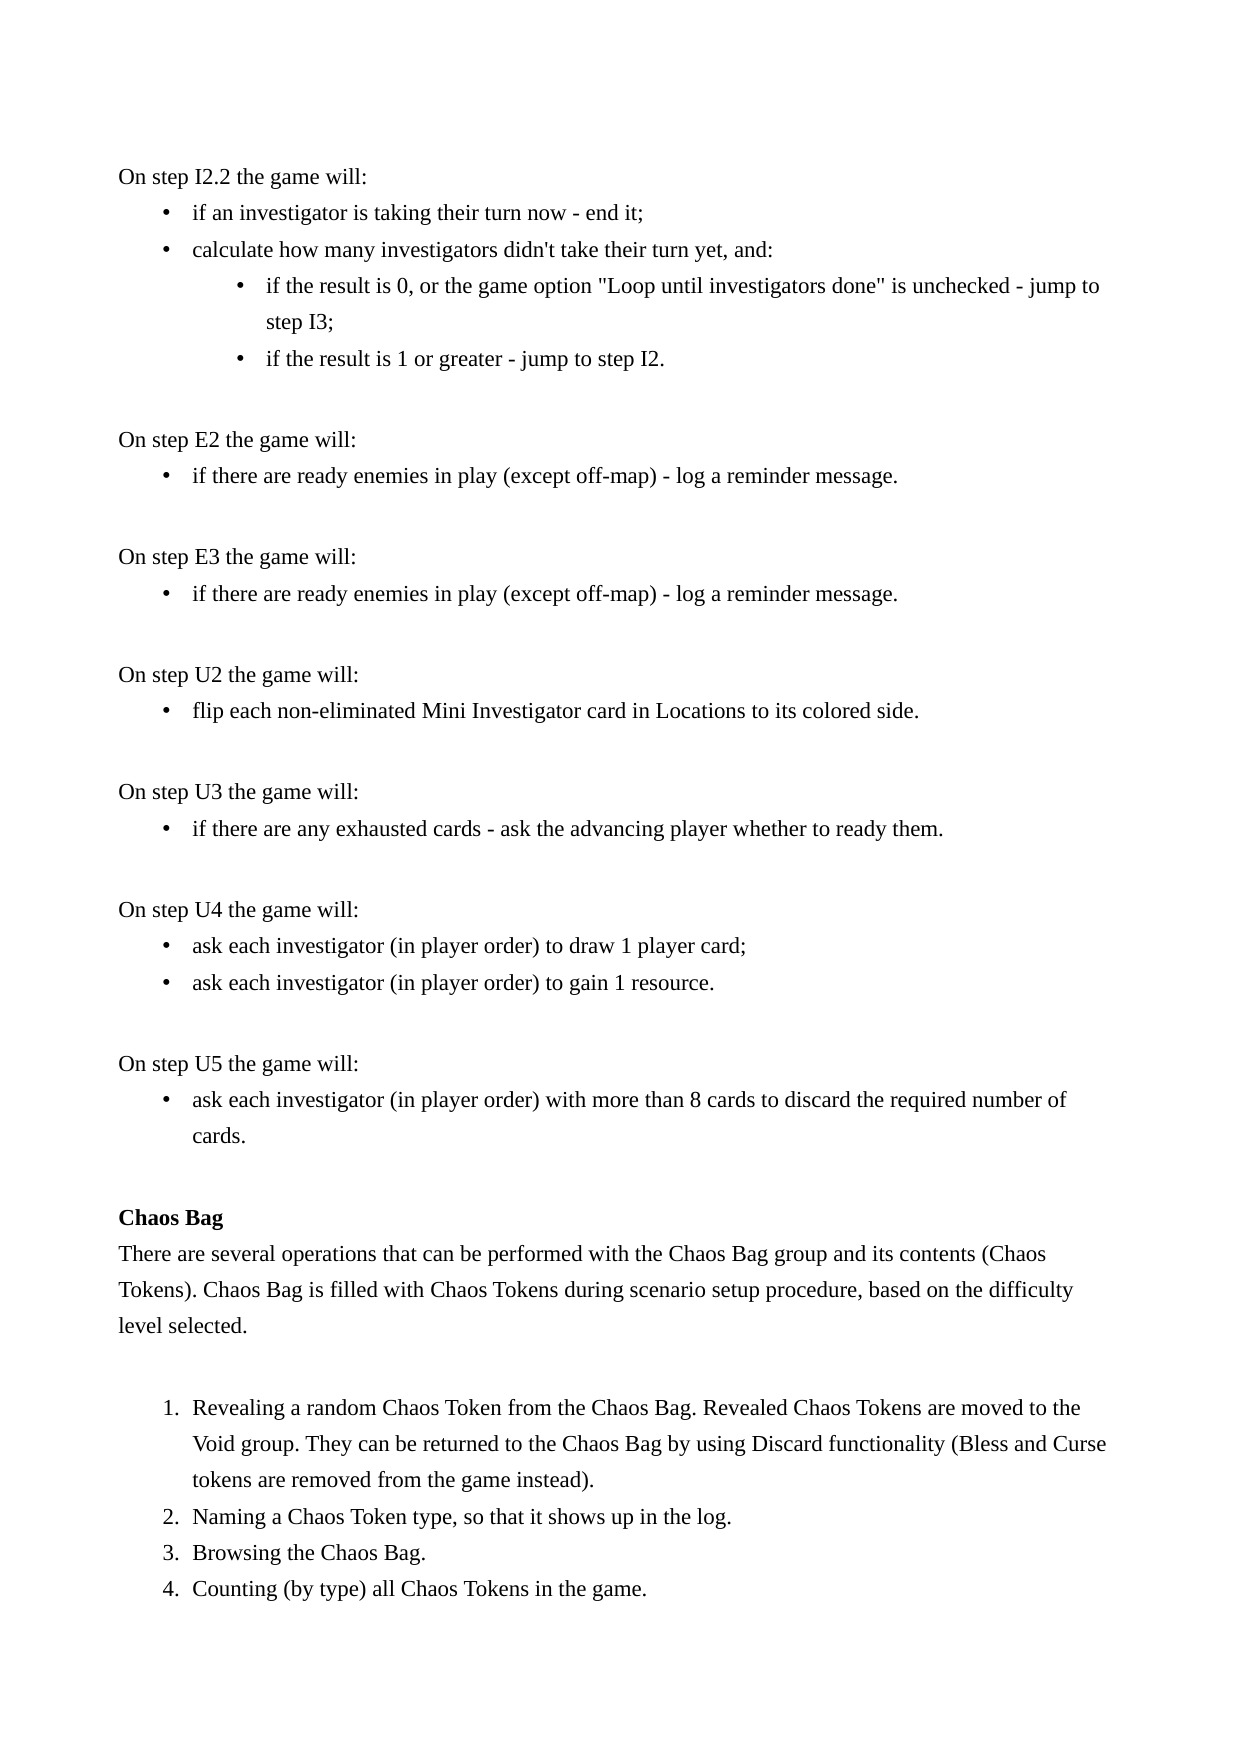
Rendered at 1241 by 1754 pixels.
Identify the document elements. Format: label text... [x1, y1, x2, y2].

list if there are ready enemies in play (except off-map) - log a reminder message. [162, 580, 1122, 606]
list if there are ready enemies in play (except off-map) - log a reminder message. [162, 462, 1122, 488]
text On step U3 the game will: [118, 778, 1122, 805]
text On step U2 the game will: [118, 661, 1122, 687]
text Chaos Bag There are several operations that can be performed with the Chaos Bag group and its contents (Chaos Tokens). Chaos Bag is filled with Chaos Tokens during scenario setup procedure, based on the difficulty level selected. [118, 1203, 1122, 1339]
list Naming a Chaos Token type, so that it shows up in the log. [162, 1503, 1122, 1529]
list ask each investigator (in player order) with more than 8 cards to discard the required number of cards. [162, 1086, 1122, 1149]
list if an investigator is taking their turn now - end it; [162, 199, 1122, 226]
list flip each non-eliminated Mini Investigator card in Locations to its colored side. [162, 697, 1122, 723]
list Browsing the Chaos Bag. [162, 1539, 1122, 1566]
text On step E3 the game will: [118, 543, 1122, 570]
text On step U5 the game will: [118, 1050, 1122, 1076]
list ask each investigator (in player order) to draw 1 player card; [162, 932, 1122, 958]
text On step E2 the game will: [118, 426, 1122, 452]
text On step I2.2 the game will: [118, 163, 1122, 189]
list if there are any exhausted cards - ask the advancing player whether to ready them. [162, 815, 1122, 841]
list calculate how many investigators didn't take their turn yet, and: [162, 236, 1122, 262]
list ask each investigator (in player order) to gain 1 resource. [162, 968, 1122, 995]
list if the result is 1 or greater - jump to step I2. [236, 345, 1122, 371]
list Counting (by type) all Chaos Tokens in the game. [162, 1576, 1122, 1602]
text On step U4 the game will: [118, 896, 1122, 922]
list Revealing a random Chaos Token from the Chaos Bag. Revealed Chaos Tokens are moved to the Void group. They can be returned to the Chaos Bag by using Discard functionality (Bless and Curse tokens are removed from the game instead). [162, 1394, 1122, 1493]
list if the result is 0, or the game option "Loop until investigators done" is unchecked - jump to step I3; [236, 272, 1122, 335]
